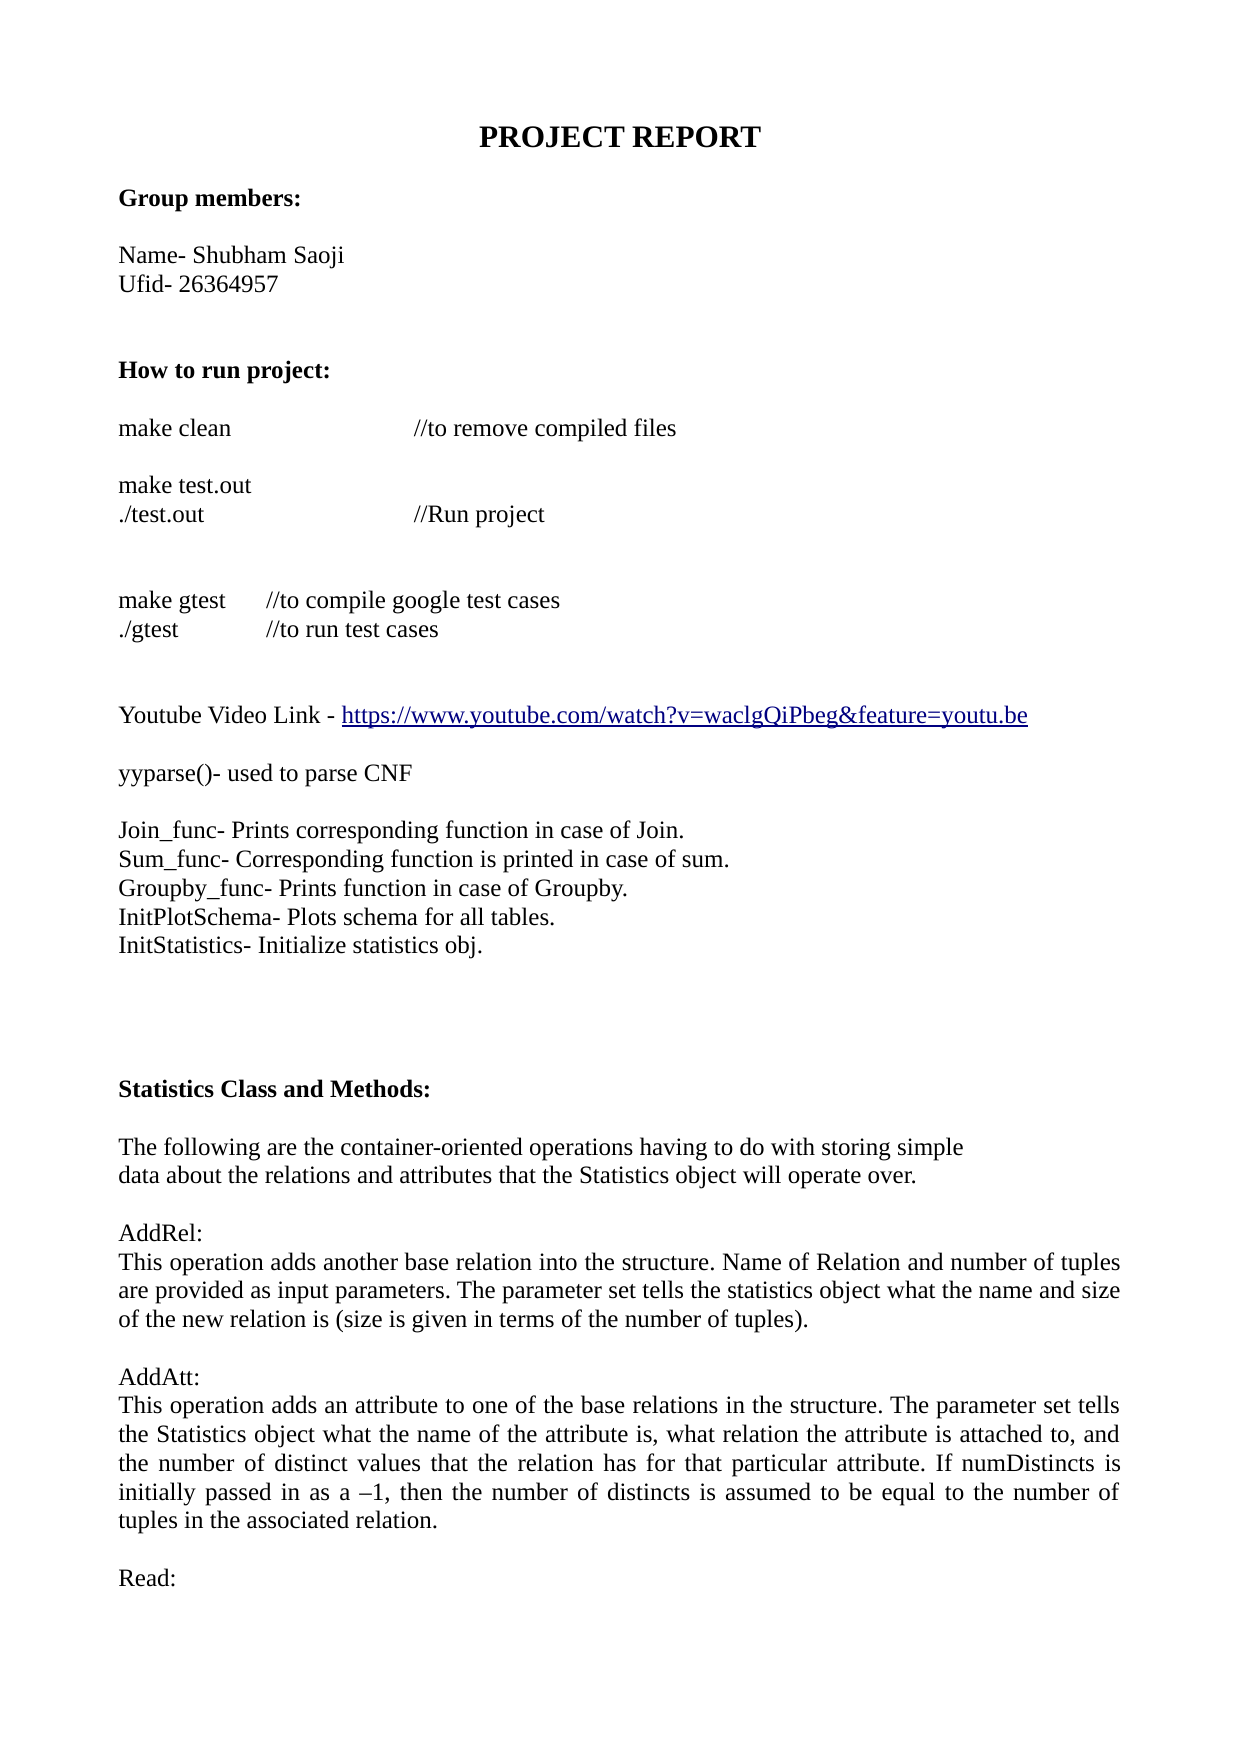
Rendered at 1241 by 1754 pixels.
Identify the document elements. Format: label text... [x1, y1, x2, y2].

text InitStatistics- Initialize statistics obj. [118, 930, 1122, 959]
text make clean //to remove compiled files [118, 413, 1122, 442]
text Group members: [118, 183, 1122, 212]
text make test.out [118, 470, 1122, 499]
text AddRel: [118, 1218, 1122, 1247]
text AddAtt: [118, 1362, 1122, 1390]
text Statistics Class and Methods: [118, 1074, 1122, 1103]
text ./gtest //to run test cases [118, 614, 1122, 643]
text InitPlotSchema- Plots schema for all tables. [118, 902, 1122, 930]
text make gtest //to compile google test cases [118, 585, 1122, 614]
text Read: [118, 1563, 1122, 1592]
text The following are the container-oriented operations having to do with storing simple [118, 1132, 1122, 1160]
text How to run project: [118, 355, 1122, 384]
text Name- Shubham Saoji [118, 240, 1122, 269]
text This operation adds an attribute to one of the base relations in the structure. The parameter set tells the Statistics object what the name of the attribute is, what relation the attribute is attached to, and the number of distinct values that the relation has for that particular attribute. If numDistincts is initially passed in as a –1, then the number of distincts is assumed to be equal to the number of tuples in the associated relation. [118, 1390, 1122, 1534]
text data about the relations and attributes that the Statistics object will operate over. [118, 1160, 1122, 1189]
text Ufid- 26364957 [118, 269, 1122, 298]
text ./test.out //Run project [118, 499, 1122, 528]
text Youtube Video Link - https://www.youtube.com/watch?v=waclgQiPbeg&feature=youtu.be [118, 700, 1122, 729]
text This operation adds another base relation into the structure. Name of Relation and number of tuples are provided as input parameters. The parameter set tells the statistics object what the name and size of the new relation is (size is given in terms of the number of tuples). [118, 1247, 1122, 1333]
text PROJECT REPORT [118, 118, 1122, 154]
text yyparse()- used to parse CNF [118, 758, 1122, 787]
text Groupby_func- Prints function in case of Groupby. [118, 873, 1122, 902]
text Join_func- Prints corresponding function in case of Join. [118, 815, 1122, 844]
text Sum_func- Corresponding function is printed in case of sum. [118, 844, 1122, 873]
